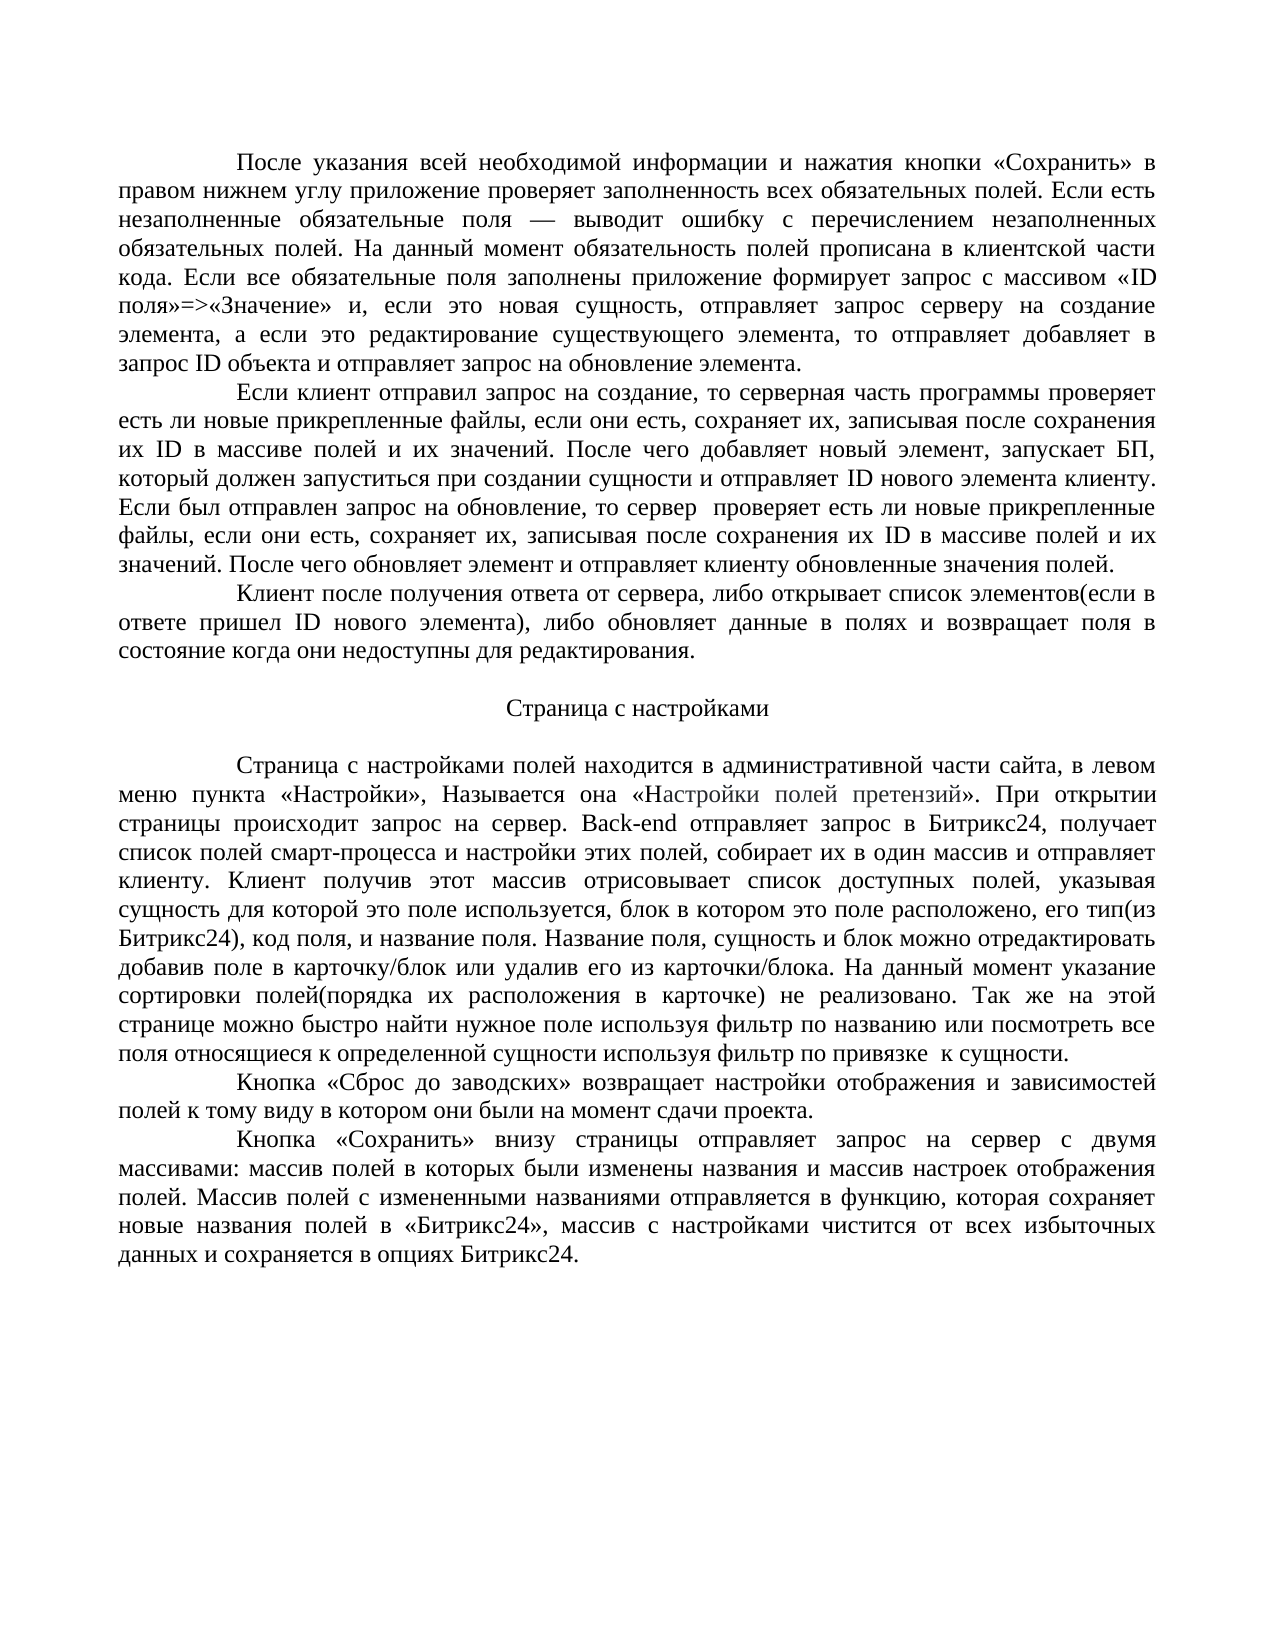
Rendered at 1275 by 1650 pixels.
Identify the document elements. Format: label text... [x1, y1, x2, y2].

text Если клиент отправил запрос на создание, то серверная часть программы проверяет есть ли новые прикрепленные файлы, если они есть, сохраняет их, записывая после сохранения их ID в массиве полей и их значений. После чего добавляет новый элемент, запускает БП, который должен запуститься при создании сущности и отправляет ID нового элемента клиенту. Если был отправлен запрос на обновление, то сервер проверяет есть ли новые прикрепленные файлы, если они есть, сохраняет их, записывая после сохранения их ID в массиве полей и их значений. После чего обновляет элемент и отправляет клиенту обновленные значения полей. [118, 377, 1157, 578]
text Страница с настройками полей находится в административной части сайта, в левом меню пункта «Настройки», Называется она «Настройки полей претензий». При открытии страницы происходит запрос на сервер. Back-end отправляет запрос в Битрикс24, получает список полей смарт-процесса и настройки этих полей, собирает их в один массив и отправляет клиенту. Клиент получив этот массив отрисовывает список доступных полей, указывая сущность для которой это поле используется, блок в котором это поле расположено, его тип(из Битрикс24), код поля, и название поля. Название поля, сущность и блок можно отредактировать добавив поле в карточку/блок или удалив его из карточки/блока. На данный момент указание сортировки полей(порядка их расположения в карточке) не реализовано. Так же на этой странице можно быстро найти нужное поле используя фильтр по названию или посмотреть все поля относящиеся к определенной сущности используя фильтр по привязке к сущности. [118, 751, 1157, 1067]
text Кнопка «Сохранить» внизу страницы отправляет запрос на сервер с двумя массивами: массив полей в которых были изменены названия и массив настроек отображения полей. Массив полей с измененными названиями отправляется в функцию, которая сохраняет новые названия полей в «Битрикс24», массив с настройками чистится от всех избыточных данных и сохраняется в опциях Битрикс24. [118, 1124, 1157, 1268]
text После указания всей необходимой информации и нажатия кнопки «Сохранить» в правом нижнем углу приложение проверяет заполненность всех обязательных полей. Если есть незаполненные обязательные поля — выводит ошибку с перечислением незаполненных обязательных полей. На данный момент обязательность полей прописана в клиентской части кода. Если все обязательные поля заполнены приложение формирует запрос с массивом «ID поля»=>«Значение» и, если это новая сущность, отправляет запрос серверу на создание элемента, а если это редактирование существующего элемента, то отправляет добавляет в запрос ID объекта и отправляет запрос на обновление элемента. [118, 147, 1157, 377]
text Кнопка «Сброс до заводских» возвращает настройки отображения и зависимостей полей к тому виду в котором они были на момент сдачи проекта. [118, 1067, 1157, 1124]
text Страница с настройками [118, 693, 1157, 722]
text Клиент после получения ответа от сервера, либо открывает список элементов(если в ответе пришел ID нового элемента), либо обновляет данные в полях и возвращает поля в состояние когда они недоступны для редактирования. [118, 578, 1157, 664]
